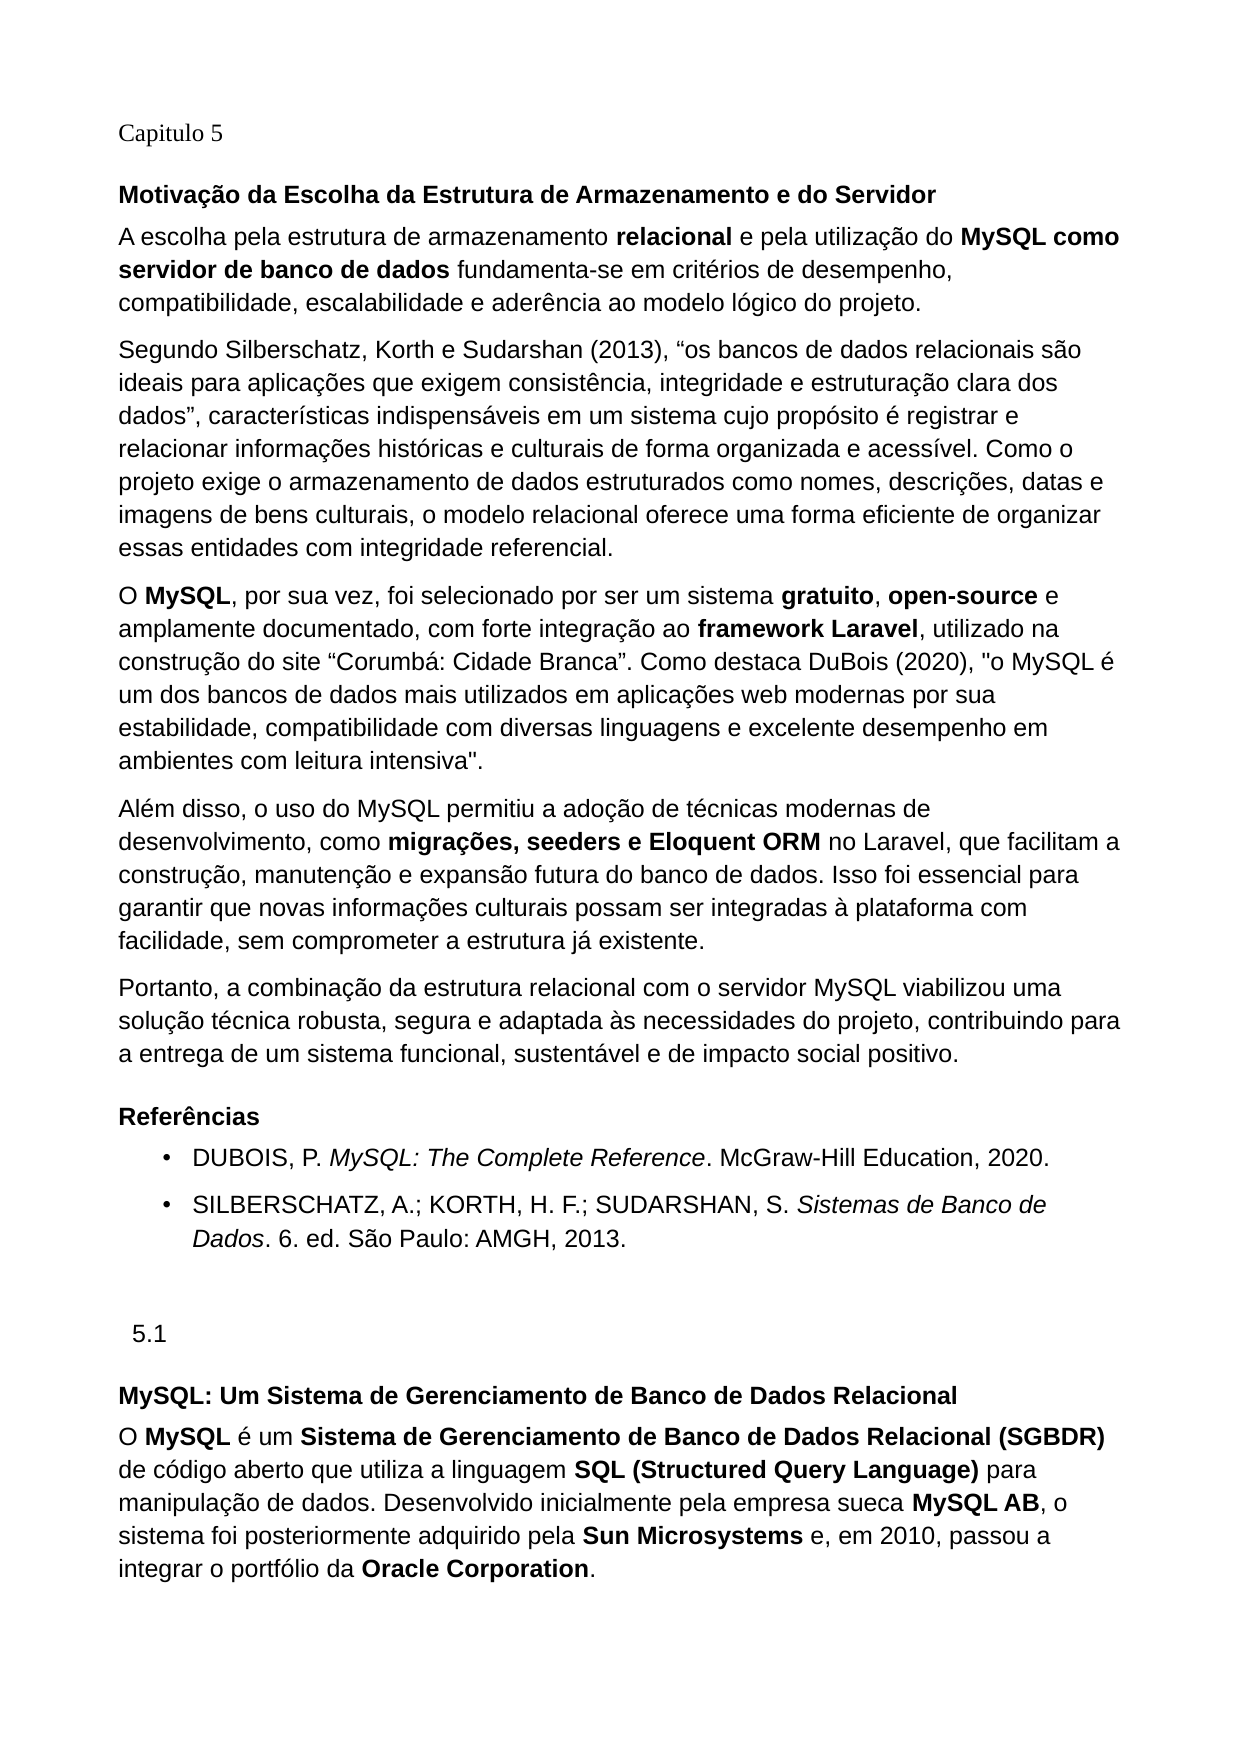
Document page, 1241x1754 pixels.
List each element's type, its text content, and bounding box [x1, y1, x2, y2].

list SILBERSCHATZ, A.; KORTH, H. F.; SUDARSHAN, S. Sistemas de Banco de Dados. 6. ed. São Paulo: AMGH, 2013. [162, 1191, 1122, 1252]
subtitle MySQL: Um Sistema de Gerenciamento de Banco de Dados Relacional [118, 1381, 1122, 1410]
text 5.1 [118, 1319, 1122, 1348]
list DUBOIS, P. MySQL: The Complete Reference. McGraw-Hill Education, 2020. [162, 1143, 1122, 1172]
subtitle Referências [118, 1102, 1122, 1130]
text Portanto, a combinação da estrutura relacional com o servidor MySQL viabilizou uma solução técnica robusta, segura e adaptada às necessidades do projeto, contribuindo para a entrega de um sistema funcional, sustentável e de impacto social positivo. [118, 973, 1122, 1068]
text Além disso, o uso do MySQL permitiu a adoção de técnicas modernas de desenvolvimento, como migrações, seeders e Eloquent ORM no Laravel, que facilitam a construção, manutenção e expansão futura do banco de dados. Isso foi essencial para garantir que novas informações culturais possam ser integradas à plataforma com facilidade, sem comprometer a estrutura já existente. [118, 794, 1122, 954]
subtitle Motivação da Escolha da Estrutura de Armazenamento e do Servidor [118, 180, 1122, 209]
text Segundo Silberschatz, Korth e Sudarshan (2013), “os bancos de dados relacionais são ideais para aplicações que exigem consistência, integridade e estruturação clara dos dados”, características indispensáveis em um sistema cujo propósito é registrar e relacionar informações históricas e culturais de forma organizada e acessível. Como o projeto exige o armazenamento de dados estruturados como nomes, descrições, datas e imagens de bens culturais, o modelo relacional oferece uma forma eficiente de organizar essas entidades com integridade referencial. [118, 335, 1122, 562]
text O MySQL é um Sistema de Gerenciamento de Banco de Dados Relacional (SGBDR) de código aberto que utiliza a linguagem SQL (Structured Query Language) para manipulação de dados. Desenvolvido inicialmente pela empresa sueca MySQL AB, o sistema foi posteriormente adquirido pela Sun Microsystems e, em 2010, passou a integrar o portfólio da Oracle Corporation. [118, 1422, 1122, 1583]
text O MySQL, por sua vez, foi selecionado por ser um sistema gratuito, open-source e amplamente documentado, com forte integração ao framework Laravel, utilizado na construção do site “Corumbá: Cidade Branca”. Como destaca DuBois (2020), "o MySQL é um dos bancos de dados mais utilizados em aplicações web modernas por sua estabilidade, compatibilidade com diversas linguagens e excelente desempenho em ambientes com leitura intensiva". [118, 581, 1122, 775]
text Capitulo 5 [118, 118, 1122, 147]
text A escolha pela estrutura de armazenamento relacional e pela utilização do MySQL como servidor de banco de dados fundamenta-se em critérios de desempenho, compatibilidade, escalabilidade e aderência ao modelo lógico do projeto. [118, 222, 1122, 316]
